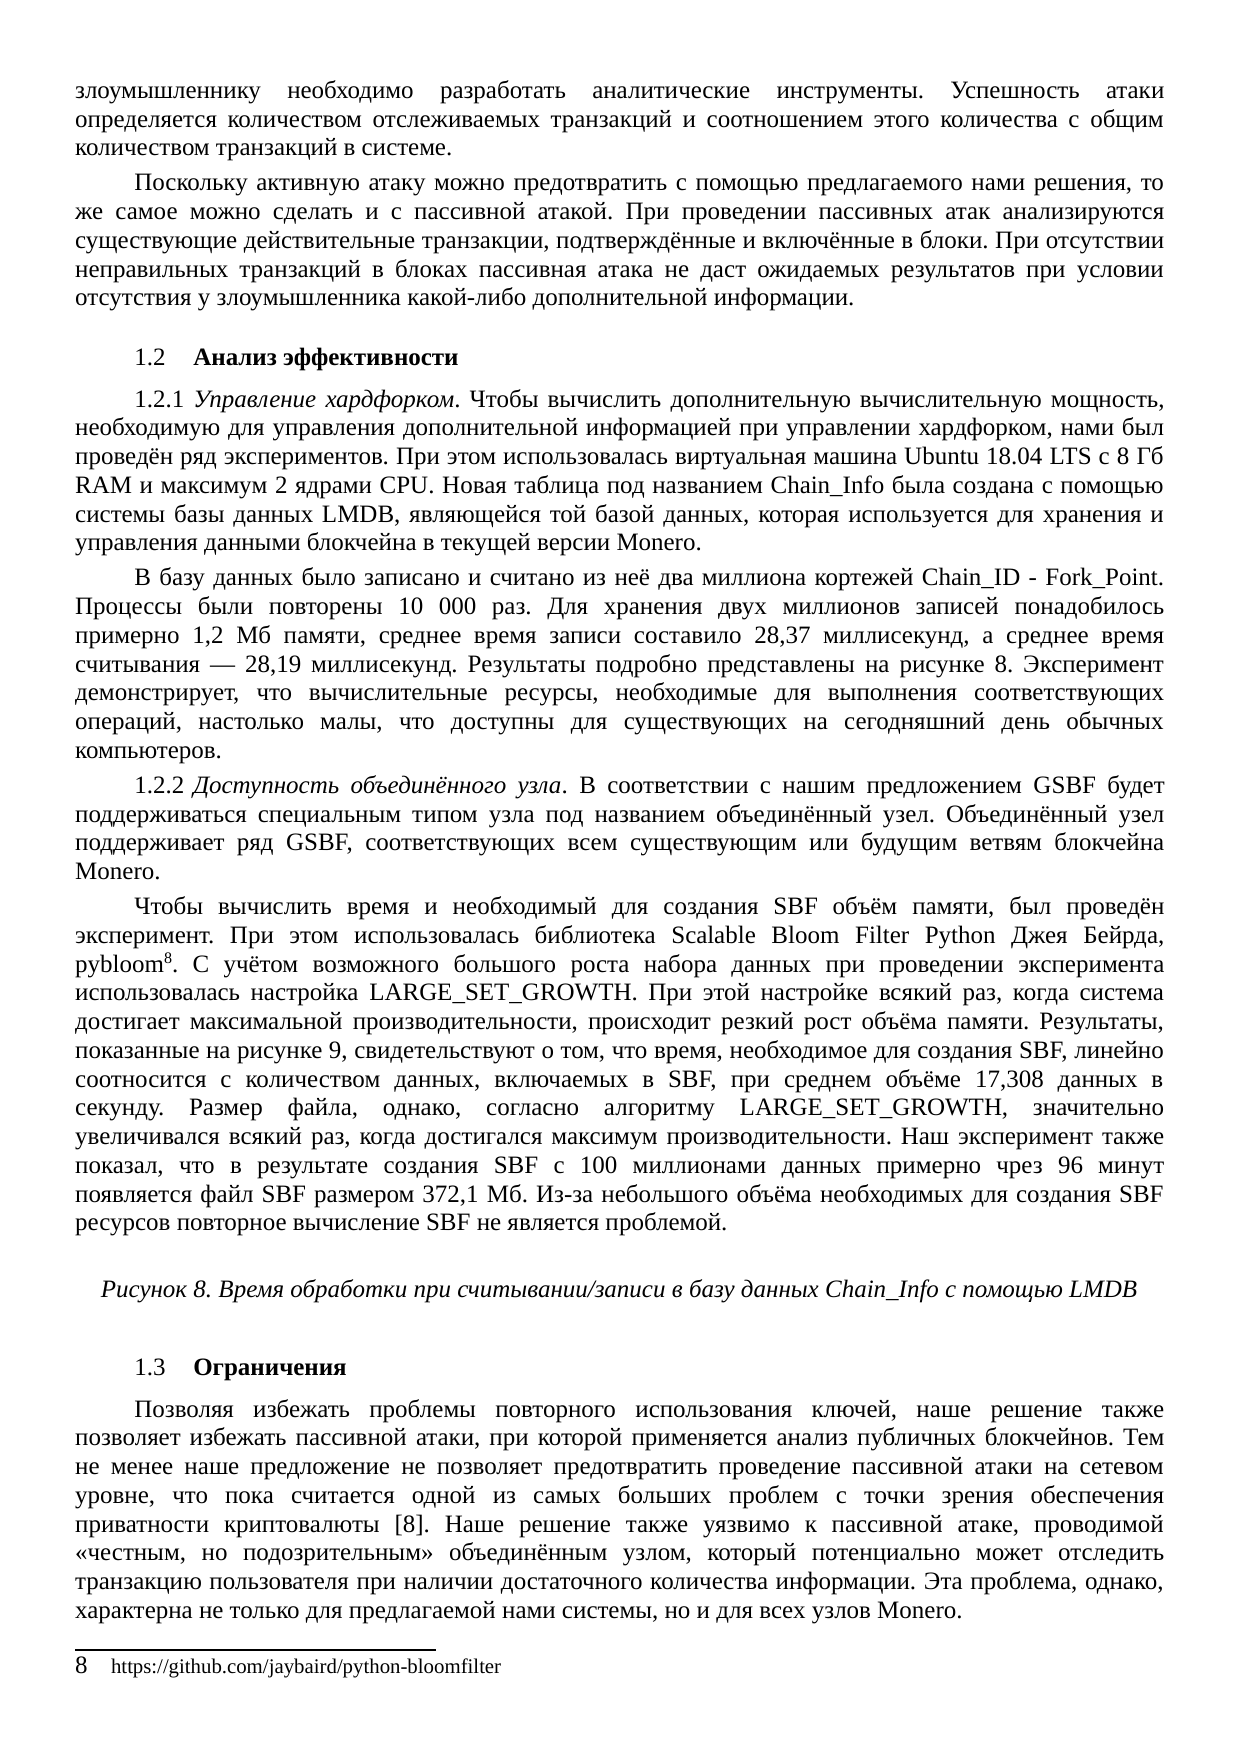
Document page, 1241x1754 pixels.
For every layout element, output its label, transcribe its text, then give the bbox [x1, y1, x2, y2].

text Чтобы вычислить время и необходимый для создания SBF объём памяти, был проведён эксперимент. При этом использовалась библиотека Scalable Bloom Filter Python Джея Бейрда, pybloom. С учётом возможного большого роста набора данных при проведении эксперимента использовалась настройка LARGE_SET_GROWTH. При этой настройке всякий раз, когда система достигает максимальной производительности, происходит резкий рост объёма памяти. Результаты, показанные на рисунке 9, свидетельствуют о том, что время, необходимое для создания SBF, линейно соотносится с количеством данных, включаемых в SBF, при среднем объёме 17,308 данных в секунду. Размер файла, однако, согласно алгоритму LARGE_SET_GROWTH, значительно увеличивался всякий раз, когда достигался максимум производительности. Наш эксперимент также показал, что в результате создания SBF с 100 миллионами данных примерно чрез 96 минут появляется файл SBF размером 372,1 Мб. Из-за небольшого объёма необходимых для создания SBF ресурсов повторное вычисление SBF не является проблемой. [75, 891, 1165, 1236]
text Поскольку активную атаку можно предотвратить с помощью предлагаемого нами решения, то же самое можно сделать и с пассивной атакой. При проведении пассивных атак анализируются существующие действительные транзакции, подтверждённые и включённые в блоки. При отсутствии неправильных транзакций в блоках пассивная атака не даст ожидаемых результатов при условии отсутствия у злоумышленника какой-либо дополнительной информации. [75, 167, 1165, 311]
text В базу данных было записано и считано из неё два миллиона кортежей Chain_ID - Fork_Point. Процессы были повторены 10 000 раз. Для хранения двух миллионов записей понадобилось примерно 1,2 Мб памяти, среднее время записи составило 28,37 миллисекунд, а среднее время считывания — 28,19 миллисекунд. Результаты подробно представлены на рисунке 8. Эксперимент демонстрирует, что вычислительные ресурсы, необходимые для выполнения соответствующих операций, настолько малы, что доступны для существующих на сегодняшний день обычных компьютеров. [75, 562, 1165, 764]
list Управление хардфорком. Чтобы вычислить дополнительную вычислительную мощность, необходимую для управления дополнительной информацией при управлении хардфорком, нами был проведён ряд экспериментов. При этом использовалась виртуальная машина Ubuntu 18.04 LTS с 8 Гб RAM и максимум 2 ядрами CPU. Новая таблица под названием Chain_Info была создана с помощью системы базы данных LMDB, являющейся той базой данных, которая используется для хранения и управления данными блокчейна в текущей версии Monero. [75, 384, 1165, 556]
list Ограничения [134, 1352, 1165, 1381]
list Анализ эффективности [134, 342, 1165, 371]
list злоумышленнику необходимо разработать аналитические инструменты. Успешность атаки определяется количеством отслеживаемых транзакций и соотношением этого количества с общим количеством транзакций в системе. [75, 75, 1165, 161]
text Рисунок 8. Время обработки при считывании/записи в базу данных Chain_Info с помощью LMDB [75, 1274, 1165, 1302]
text Позволяя избежать проблемы повторного использования ключей, наше решение также позволяет избежать пассивной атаки, при которой применяется анализ публичных блокчейнов. Тем не менее наше предложение не позволяет предотвратить проведение пассивной атаки на сетевом уровне, что пока считается одной из самых больших проблем с точки зрения обеспечения приватности криптовалюты [8]. Наше решение также уязвимо к пассивной атаке, проводимой «честным, но подозрительным» объединённым узлом, который потенциально может отследить транзакцию пользователя при наличии достаточного количества информации. Эта проблема, однако, характерна не только для предлагаемой нами системы, но и для всех узлов Monero. [75, 1394, 1165, 1624]
list Доступность объединённого узла. В соответствии с нашим предложением GSBF будет поддерживаться специальным типом узла под названием объединённый узел. Объединённый узел поддерживает ряд GSBF, соответствующих всем существующим или будущим ветвям блокчейна Monero. [75, 770, 1165, 885]
text https://github.com/jaybaird/python-bloomfilter [75, 1650, 1165, 1679]
